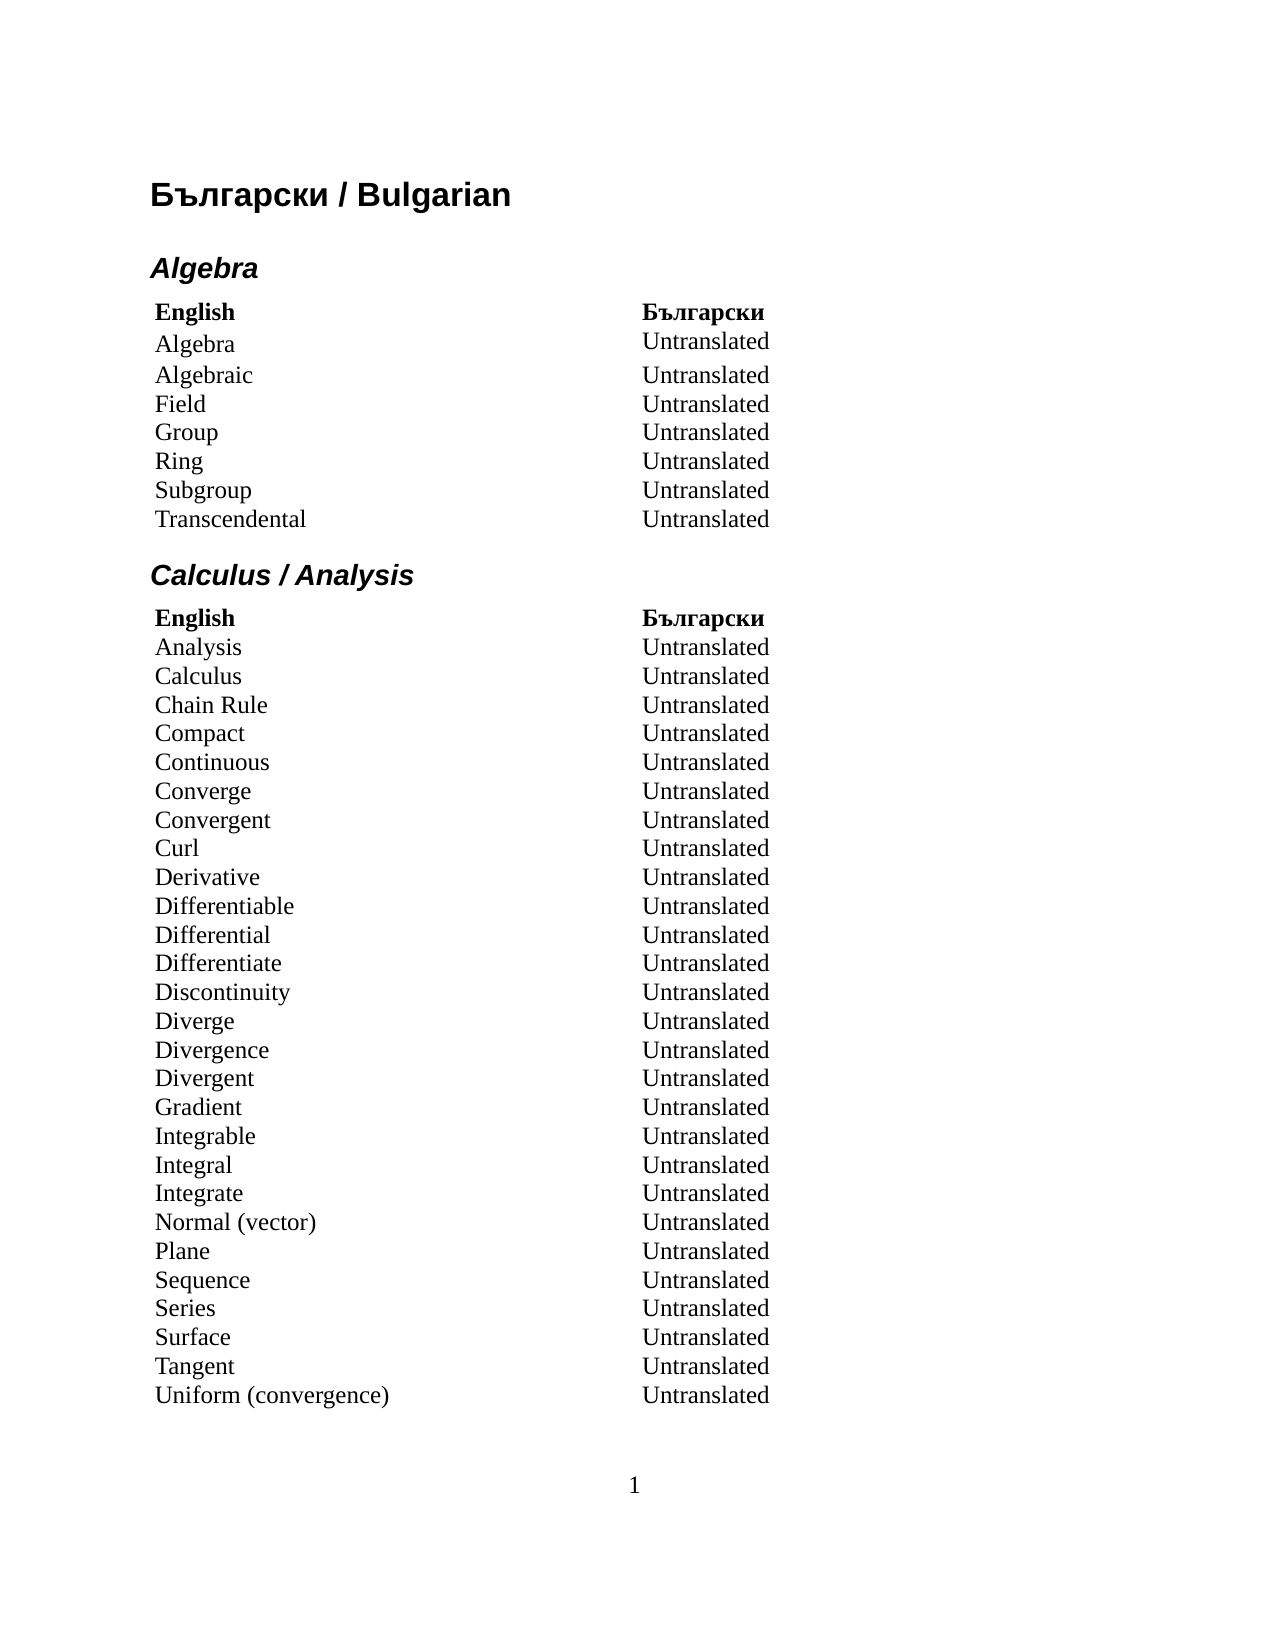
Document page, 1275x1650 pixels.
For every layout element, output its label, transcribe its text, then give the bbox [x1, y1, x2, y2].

table_cell ﻿Algebra [150, 326, 637, 360]
table_cell Untranslated [638, 805, 1125, 833]
table_cell Plane [150, 1236, 637, 1265]
table_cell Algebraic [150, 360, 637, 389]
table_cell Field [150, 389, 637, 417]
table_cell Integral [150, 1150, 637, 1178]
table_cell Differentiate [150, 949, 637, 977]
table_cell Calculus [150, 661, 637, 690]
table_cell Untranslated [638, 446, 1125, 475]
table_cell Sequence [150, 1265, 637, 1293]
table_cell Diverge [150, 1006, 637, 1035]
table_cell Converge [150, 776, 637, 805]
table_cell Untranslated [638, 360, 1125, 389]
table_cell Untranslated [638, 719, 1125, 747]
table_cell Group [150, 418, 637, 446]
table_cell Untranslated [638, 418, 1125, 446]
table_cell Gradient [150, 1092, 637, 1121]
table_cell Derivative [150, 862, 637, 891]
table_cell Series [150, 1294, 637, 1322]
table_header Български [638, 297, 1125, 326]
table_cell Convergent [150, 805, 637, 833]
table_cell Transcendental [150, 504, 637, 532]
table_cell Analysis [150, 632, 637, 661]
table_cell Untranslated [638, 389, 1125, 417]
table_cell Differential [150, 920, 637, 948]
table_cell Untranslated [638, 326, 1125, 360]
table_header Български [638, 604, 1125, 632]
table_cell Normal (vector) [150, 1207, 637, 1236]
table_cell Untranslated [638, 1207, 1125, 1236]
table_cell Subgroup [150, 475, 637, 504]
table_cell Untranslated [638, 834, 1125, 862]
table_cell Ring [150, 446, 637, 475]
table_cell Untranslated [638, 776, 1125, 805]
table_cell Untranslated [638, 747, 1125, 776]
table_cell Untranslated [638, 1322, 1125, 1351]
table_cell Integrable [150, 1121, 637, 1150]
table_cell Untranslated [638, 1351, 1125, 1380]
subtitle Calculus / Analysis [150, 557, 1125, 591]
table_cell Untranslated [638, 862, 1125, 891]
table_cell Untranslated [638, 1150, 1125, 1178]
table_cell Untranslated [638, 920, 1125, 948]
table_cell Uniform (convergence) [150, 1380, 637, 1408]
table_cell Untranslated [638, 504, 1125, 532]
table_cell Untranslated [638, 949, 1125, 977]
table_cell Curl [150, 834, 637, 862]
subtitle Български / Bulgarian [150, 175, 1125, 214]
table_cell Untranslated [638, 1294, 1125, 1322]
table_cell Chain Rule [150, 690, 637, 718]
table_cell Integrate [150, 1179, 637, 1207]
table_cell Untranslated [638, 661, 1125, 690]
table_header English [150, 604, 637, 632]
table_cell Untranslated [638, 1236, 1125, 1265]
table_cell Untranslated [638, 1380, 1125, 1408]
table_header English [150, 297, 637, 326]
table_cell Untranslated [638, 977, 1125, 1006]
table_cell Untranslated [638, 632, 1125, 661]
table_cell Untranslated [638, 1035, 1125, 1063]
table_cell Differentiable [150, 891, 637, 920]
table_cell Untranslated [638, 1006, 1125, 1035]
table_cell Tangent [150, 1351, 637, 1380]
table_cell Untranslated [638, 1064, 1125, 1092]
table_cell Untranslated [638, 475, 1125, 504]
table_cell Untranslated [638, 1121, 1125, 1150]
table_cell Untranslated [638, 1179, 1125, 1207]
table_cell Untranslated [638, 891, 1125, 920]
table_cell Discontinuity [150, 977, 637, 1006]
table_cell Untranslated [638, 1092, 1125, 1121]
table_cell Untranslated [638, 690, 1125, 718]
table_cell Divergence [150, 1035, 637, 1063]
table_cell Compact [150, 719, 637, 747]
table_cell Surface [150, 1322, 637, 1351]
subtitle Algebra [150, 251, 1125, 285]
table_cell Divergent [150, 1064, 637, 1092]
table_cell Untranslated [638, 1265, 1125, 1293]
table_cell Continuous [150, 747, 637, 776]
